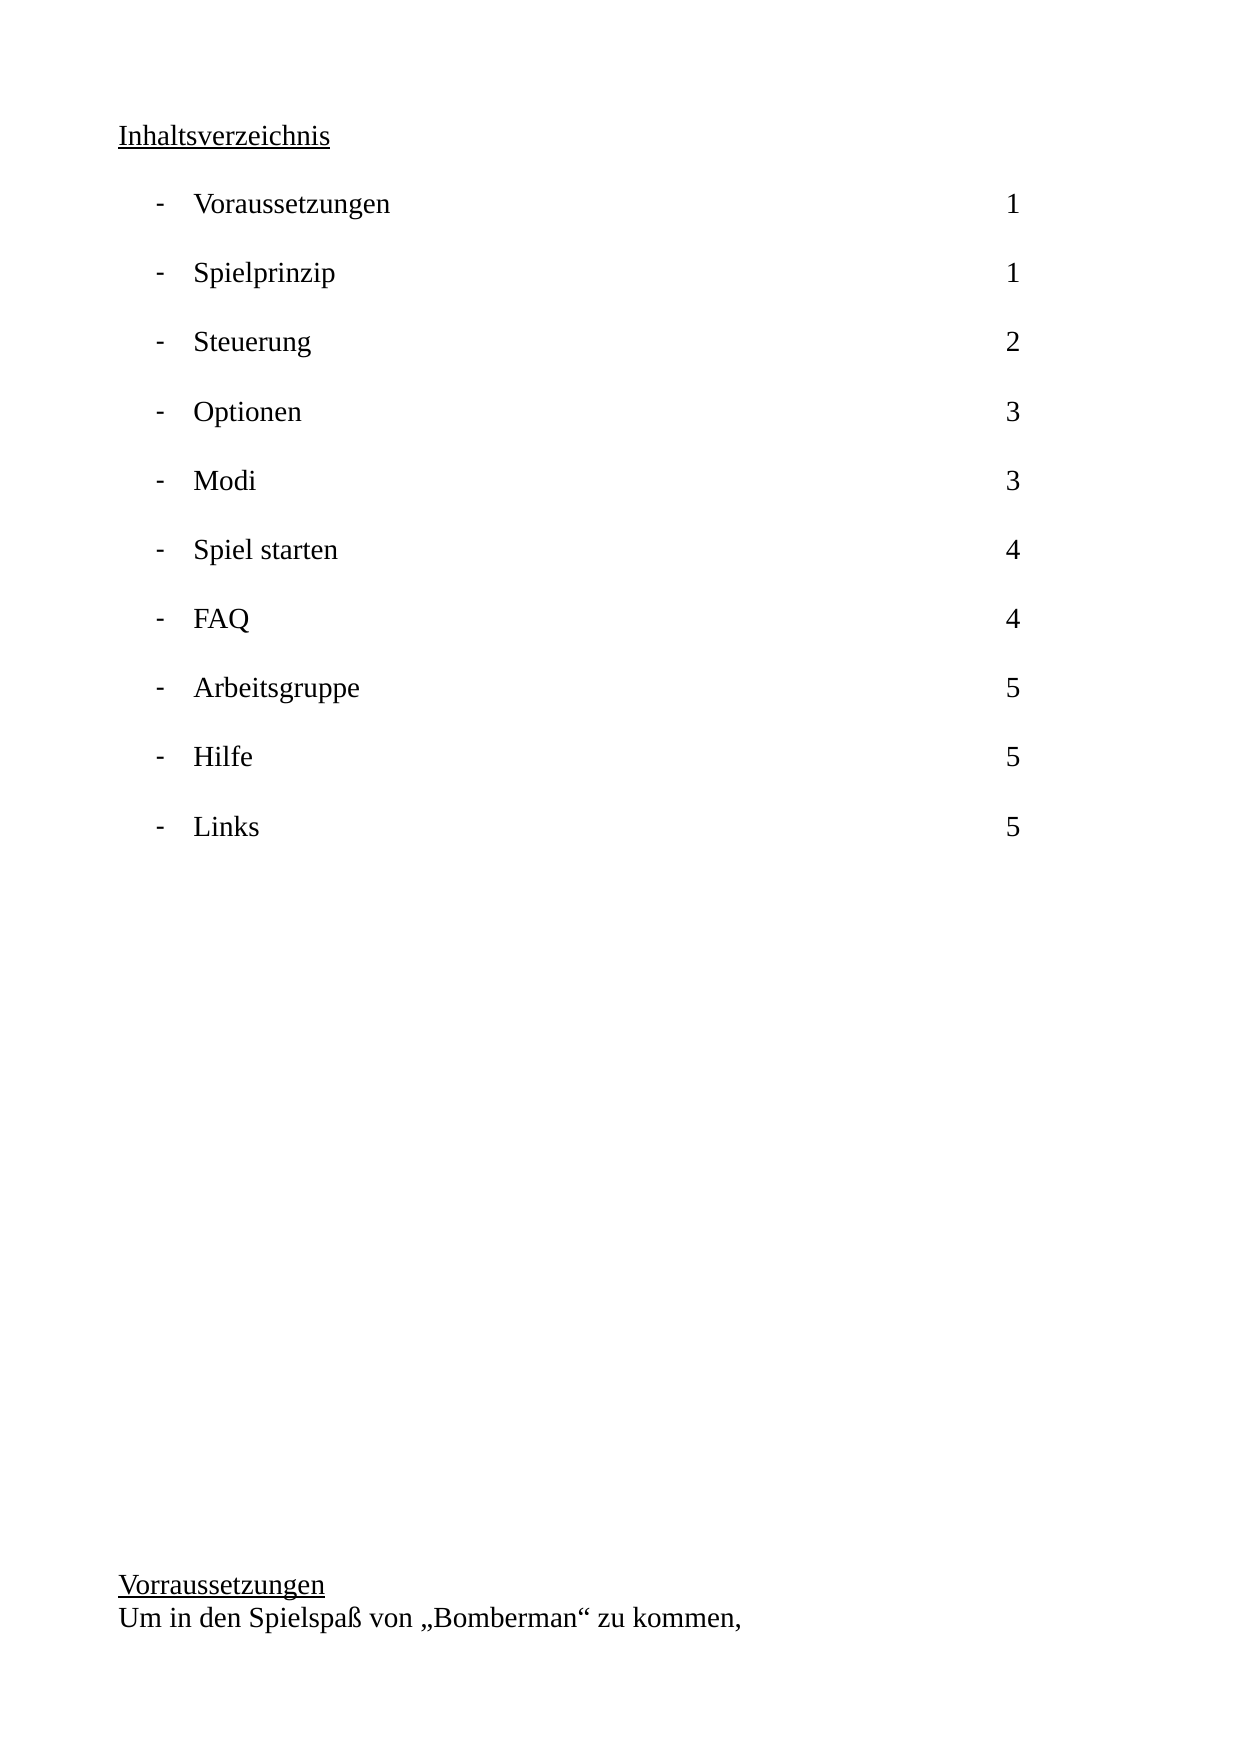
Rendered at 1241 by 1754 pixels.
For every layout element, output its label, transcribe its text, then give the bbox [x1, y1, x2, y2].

list Optionen 3 [156, 393, 1122, 428]
list Arbeitsgruppe 5 [156, 669, 1122, 705]
text Vorraussetzungen [118, 1567, 1122, 1600]
list Hilfe 5 [156, 738, 1122, 774]
list Steuerung 2 [156, 323, 1122, 359]
list Spiel starten 4 [156, 531, 1122, 567]
text Um in den Spielspaß von „Bomberman“ zu kommen, [118, 1600, 1122, 1634]
text Inhaltsverzeichnis [118, 118, 1122, 152]
list Modi 3 [156, 462, 1122, 531]
list Spielprinzip 1 [156, 254, 1122, 290]
list Links 5 [156, 808, 1122, 843]
list FAQ 4 [156, 600, 1122, 636]
list Voraussetzungen 1 [156, 185, 1122, 221]
